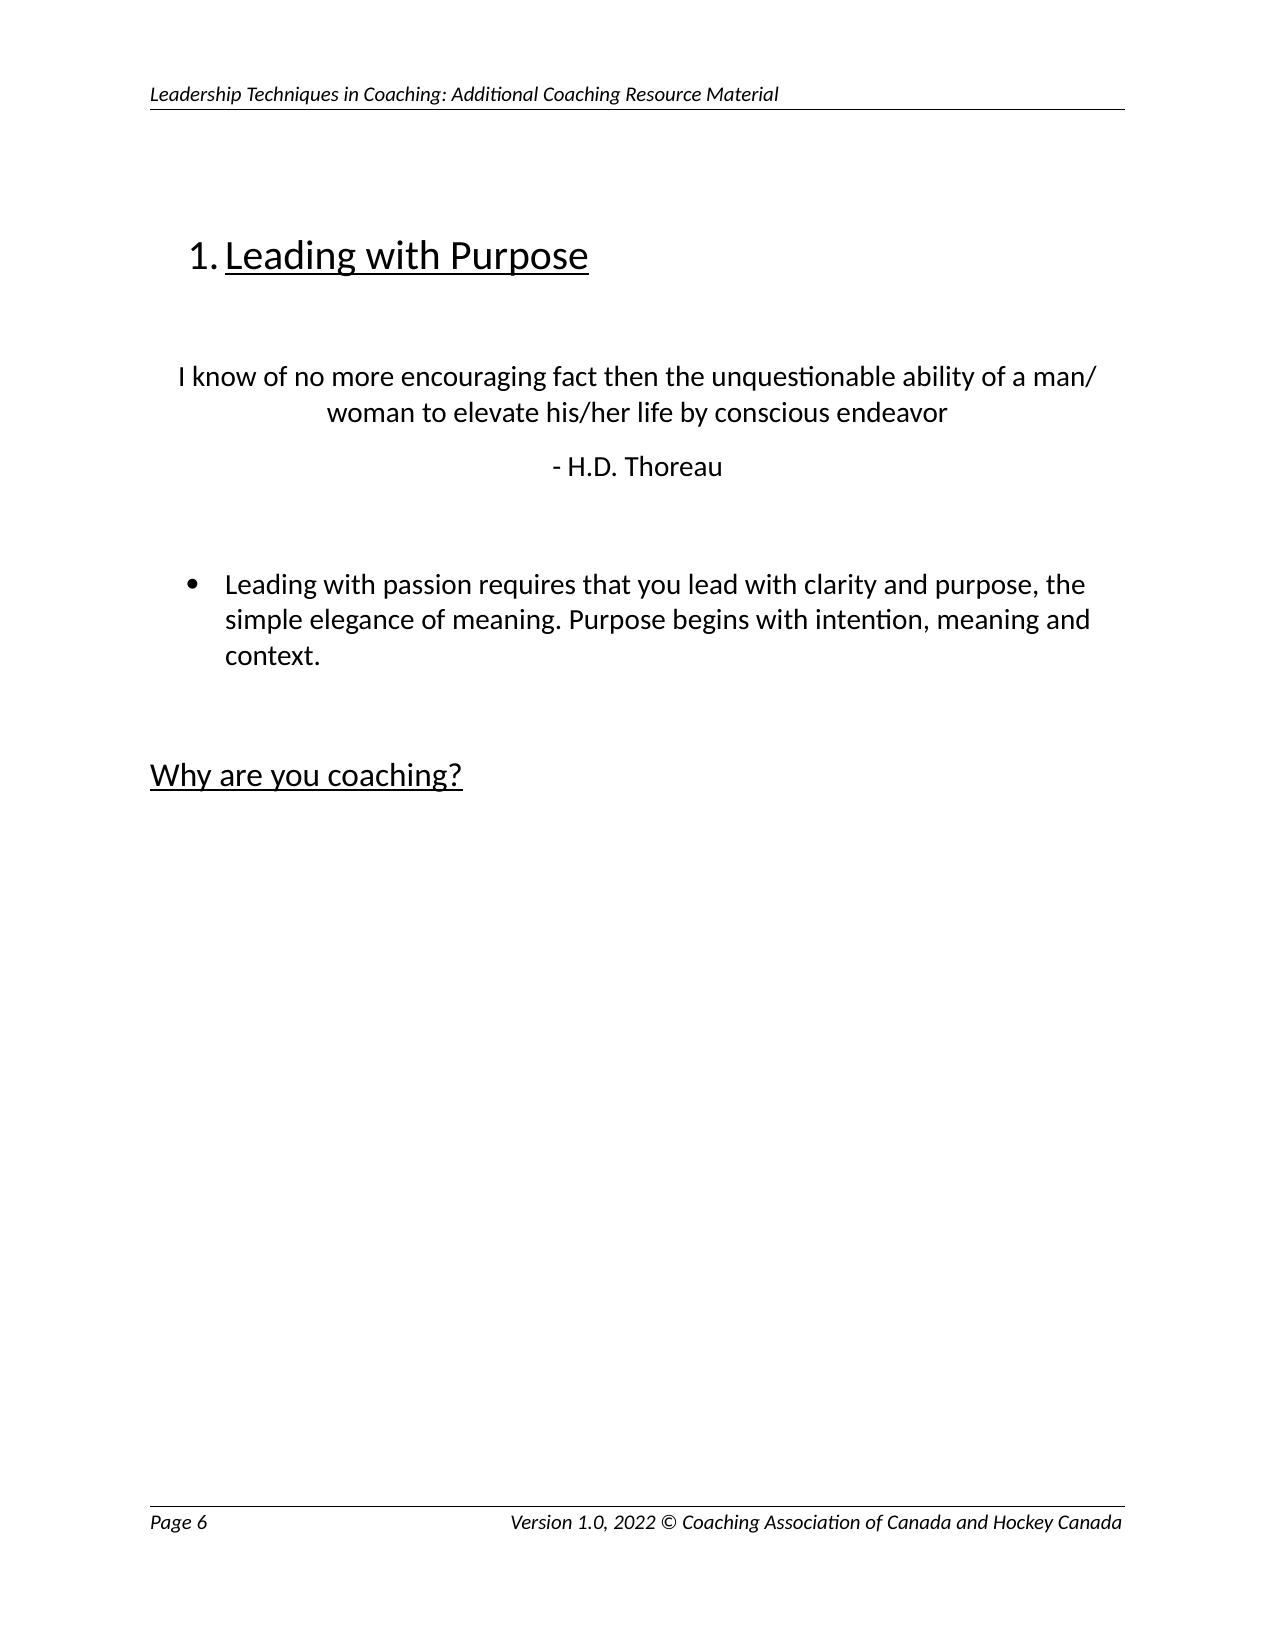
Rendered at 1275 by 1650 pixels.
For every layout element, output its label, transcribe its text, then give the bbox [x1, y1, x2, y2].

text Why are you coaching? [150, 754, 1125, 795]
text - H.D. Thoreau [150, 448, 1125, 484]
list Leading with passion requires that you lead with clarity and purpose, the simple elegance of meaning. Purpose begins with intention, meaning and context. [187, 566, 1125, 673]
text I know of no more encouraging fact then the unquestionable ability of a man/ woman to elevate his/her life by conscious endeavor [150, 358, 1125, 429]
list Leading with Purpose [187, 229, 1125, 280]
